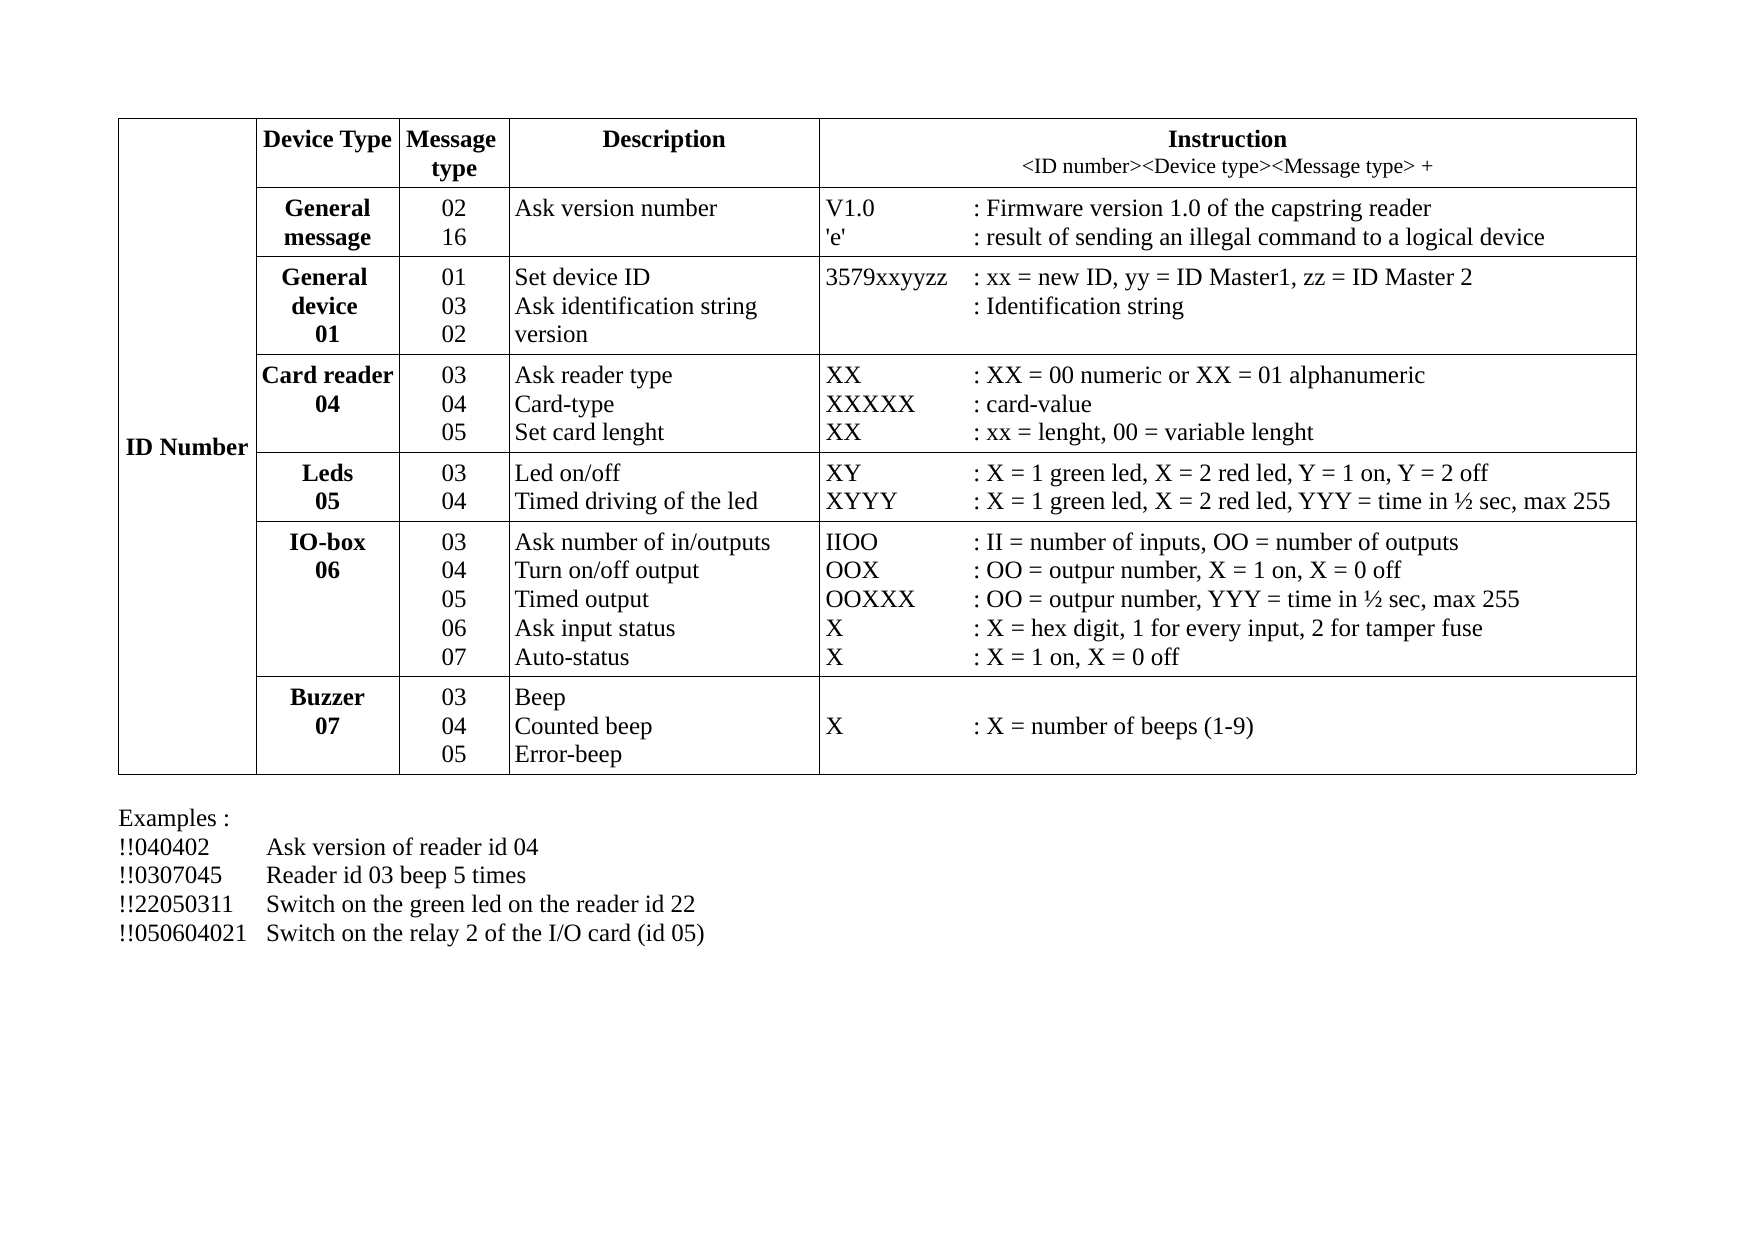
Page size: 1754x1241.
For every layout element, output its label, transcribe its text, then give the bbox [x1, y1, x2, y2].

table_cell Set device ID Ask identification string version [510, 257, 819, 354]
table_header Instruction <ID number><Device type><Message type> + [820, 119, 1636, 187]
text Examples : [118, 803, 1636, 832]
table_header ID Number [119, 119, 256, 774]
table_cell 3579xxyyzz : xx = new ID, yy = ID Master1, zz = ID Master 2 : Identification string [820, 257, 1636, 354]
table_cell General device 01 [257, 257, 399, 354]
table_cell Ask number of in/outputs Turn on/off output Timed output Ask input status Auto-status [510, 522, 819, 676]
table_cell 03 04 05 06 07 [400, 522, 509, 676]
table_cell Ask reader type Card-type Set card lenght [510, 355, 819, 452]
text !!040402 Ask version of reader id 04 [118, 832, 1636, 860]
table_cell XX : XX = 00 numeric or XX = 01 alphanumeric XXXXX : card-value XX : xx = lenght, 00 = variable lenght [820, 355, 1636, 452]
table_cell General message [257, 188, 399, 256]
table_cell 01 03 02 [400, 257, 509, 354]
table_cell Led on/off Timed driving of the led [510, 453, 819, 521]
table_cell 03 04 05 [400, 355, 509, 452]
table_cell 03 04 05 [400, 677, 509, 774]
table_cell XY : X = 1 green led, X = 2 red led, Y = 1 on, Y = 2 off XYYY : X = 1 green led, X = 2 red led, YYY = time in ½ sec, max 255 [820, 453, 1636, 521]
table_cell X : X = number of beeps (1-9) [820, 677, 1636, 774]
table_header Description [510, 119, 819, 187]
table_cell Ask version number [510, 188, 819, 256]
table_cell Card reader 04 [257, 355, 399, 452]
table_cell IO-box 06 [257, 522, 399, 676]
table_cell Buzzer 07 [257, 677, 399, 774]
table_cell 02 16 [400, 188, 509, 256]
table_cell Beep Counted beep Error-beep [510, 677, 819, 774]
table_header Message type [400, 119, 509, 187]
text !!0307045 Reader id 03 beep 5 times [118, 860, 1636, 889]
text !!050604021 Switch on the relay 2 of the I/O card (id 05) [118, 918, 1636, 947]
table_cell Leds 05 [257, 453, 399, 521]
text !!22050311 Switch on the green led on the reader id 22 [118, 889, 1636, 918]
table_cell IIOO : II = number of inputs, OO = number of outputs OOX : OO = outpur number, X = 1 on, X = 0 off OOXXX : OO = outpur number, YYY = time in ½ sec, max 255 X : X = hex digit, 1 for every input, 2 for tamper fuse X : X = 1 on, X = 0 off [820, 522, 1636, 676]
table_cell 03 04 [400, 453, 509, 521]
table_cell V1.0 : Firmware version 1.0 of the capstring reader 'e' : result of sending an illegal command to a logical device [820, 188, 1636, 256]
table_header Device Type [257, 119, 399, 187]
